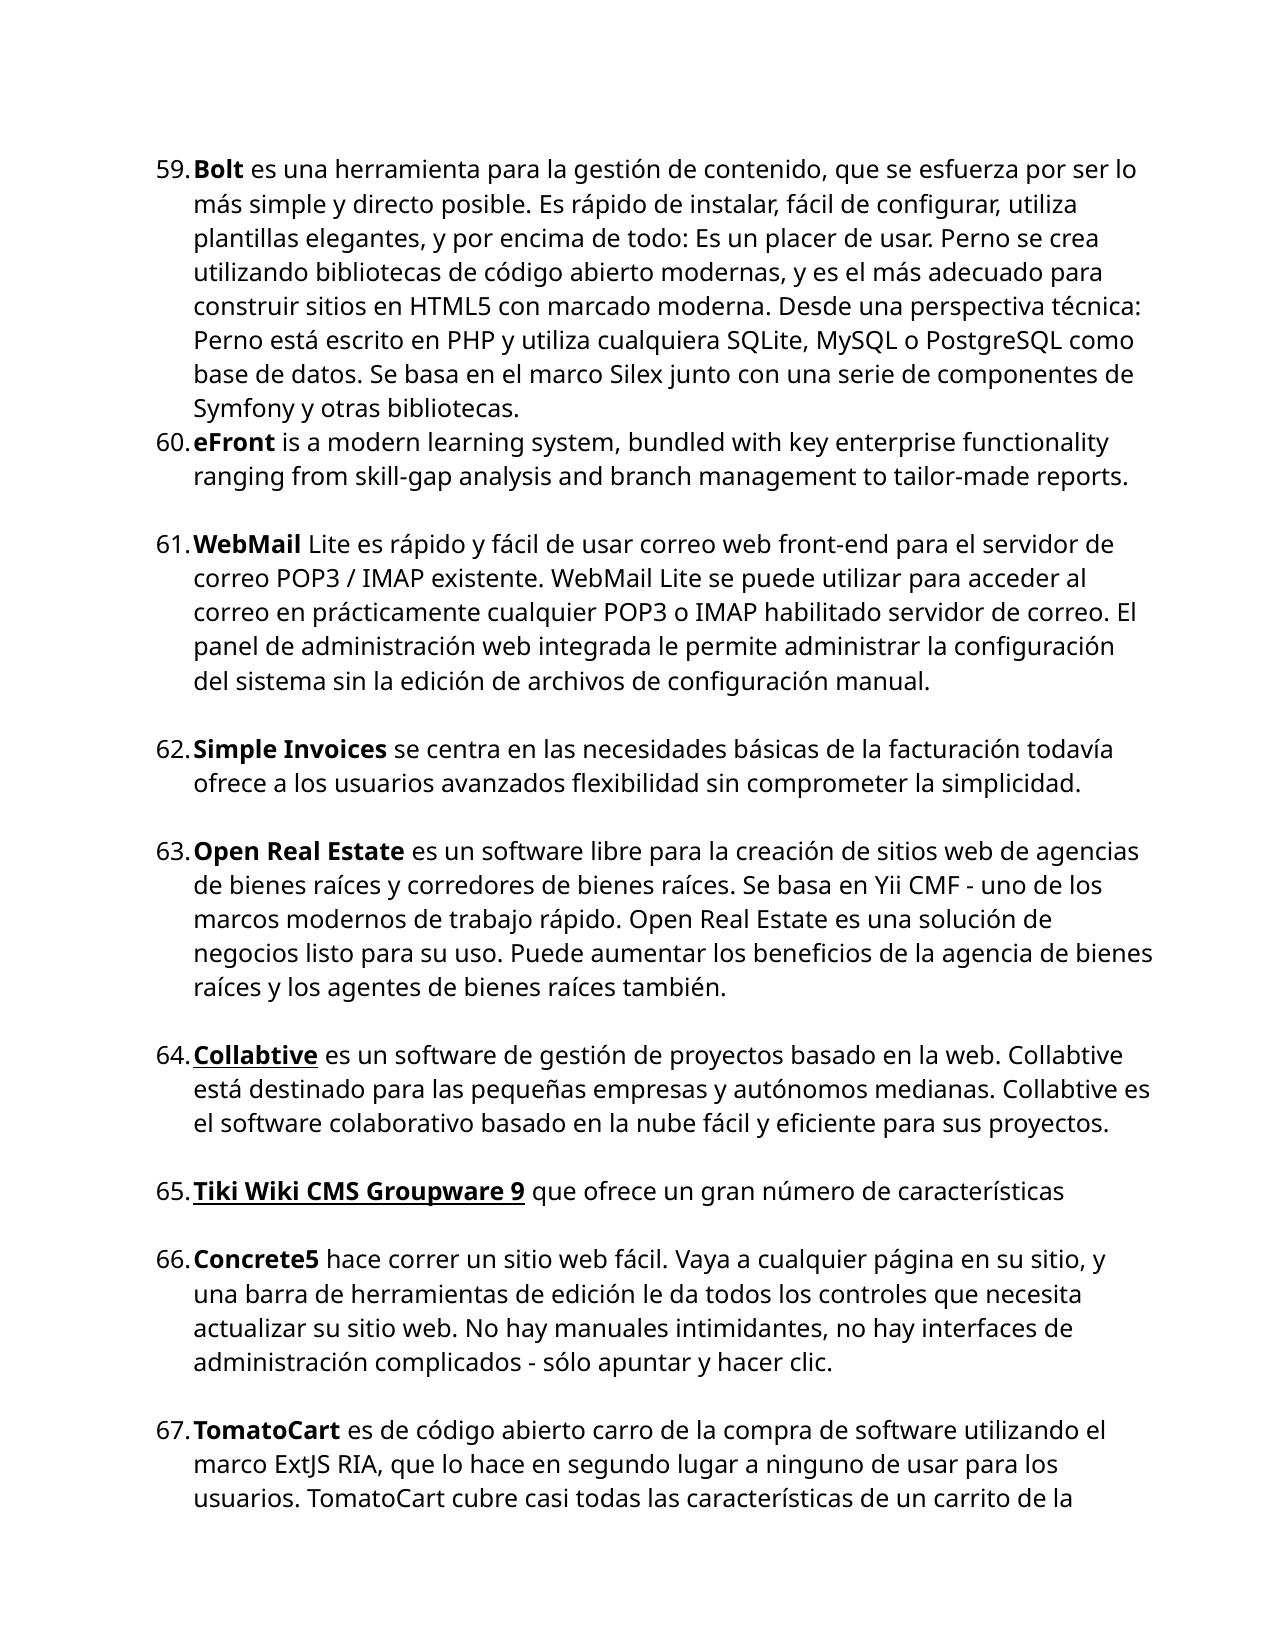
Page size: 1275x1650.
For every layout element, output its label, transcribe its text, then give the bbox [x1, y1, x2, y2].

list Simple Invoices se centra en las necesidades básicas de la facturación todavía ofrece a los usuarios avanzados flexibilidad sin comprometer la simplicidad. [156, 731, 1157, 799]
list TomatoCart es de código abierto carro de la compra de software utilizando el marco ExtJS RIA, que lo hace en segundo lugar a ninguno de usar para los usuarios. TomatoCart cubre casi todas las características de un carrito de la [156, 1412, 1157, 1515]
list Open Real Estate es un software libre para la creación de sitios web de agencias de bienes raíces y corredores de bienes raíces. Se basa en Yii CMF - uno de los marcos modernos de trabajo rápido. Open Real Estate es una solución de negocios listo para su uso. Puede aumentar los beneficios de la agencia de bienes raíces y los agentes de bienes raíces también. [156, 833, 1157, 1004]
list Bolt es una herramienta para la gestión de contenido, que se esfuerza por ser lo más simple y directo posible. Es rápido de instalar, fácil de configurar, utiliza plantillas elegantes, y por encima de todo: Es un placer de usar. Perno se crea utilizando bibliotecas de código abierto modernas, y es el más adecuado para construir sitios en HTML5 con marcado moderna. Desde una perspectiva técnica: Perno está escrito en PHP y utiliza cualquiera SQLite, MySQL o PostgreSQL como base de datos. Se basa en el marco Silex junto con una serie de componentes de Symfony y otras bibliotecas. [156, 152, 1157, 425]
list Collabtive es un software de gestión de proyectos basado en la web. Collabtive está destinado para las pequeñas empresas y autónomos medianas. Collabtive es el software colaborativo basado en la nube fácil y eficiente para sus proyectos. [156, 1038, 1157, 1140]
list eFront is a modern learning system, bundled with key enterprise functionality ranging from skill-gap analysis and branch management to tailor-made reports. [156, 425, 1157, 493]
list WebMail Lite es rápido y fácil de usar correo web front-end para el servidor de correo POP3 / IMAP existente. WebMail Lite se puede utilizar para acceder al correo en prácticamente cualquier POP3 o IMAP habilitado servidor de correo. El panel de administración web integrada le permite administrar la configuración del sistema sin la edición de archivos de configuración manual. [156, 527, 1157, 697]
list Concrete5 hace correr un sitio web fácil. Vaya a cualquier página en su sitio, y una barra de herramientas de edición le da todos los controles que necesita actualizar su sitio web. No hay manuales intimidantes, no hay interfaces de administración complicados - sólo apuntar y hacer clic. [156, 1242, 1157, 1378]
list Tiki Wiki CMS Groupware 9 que ofrece un gran número de características [156, 1174, 1157, 1208]
